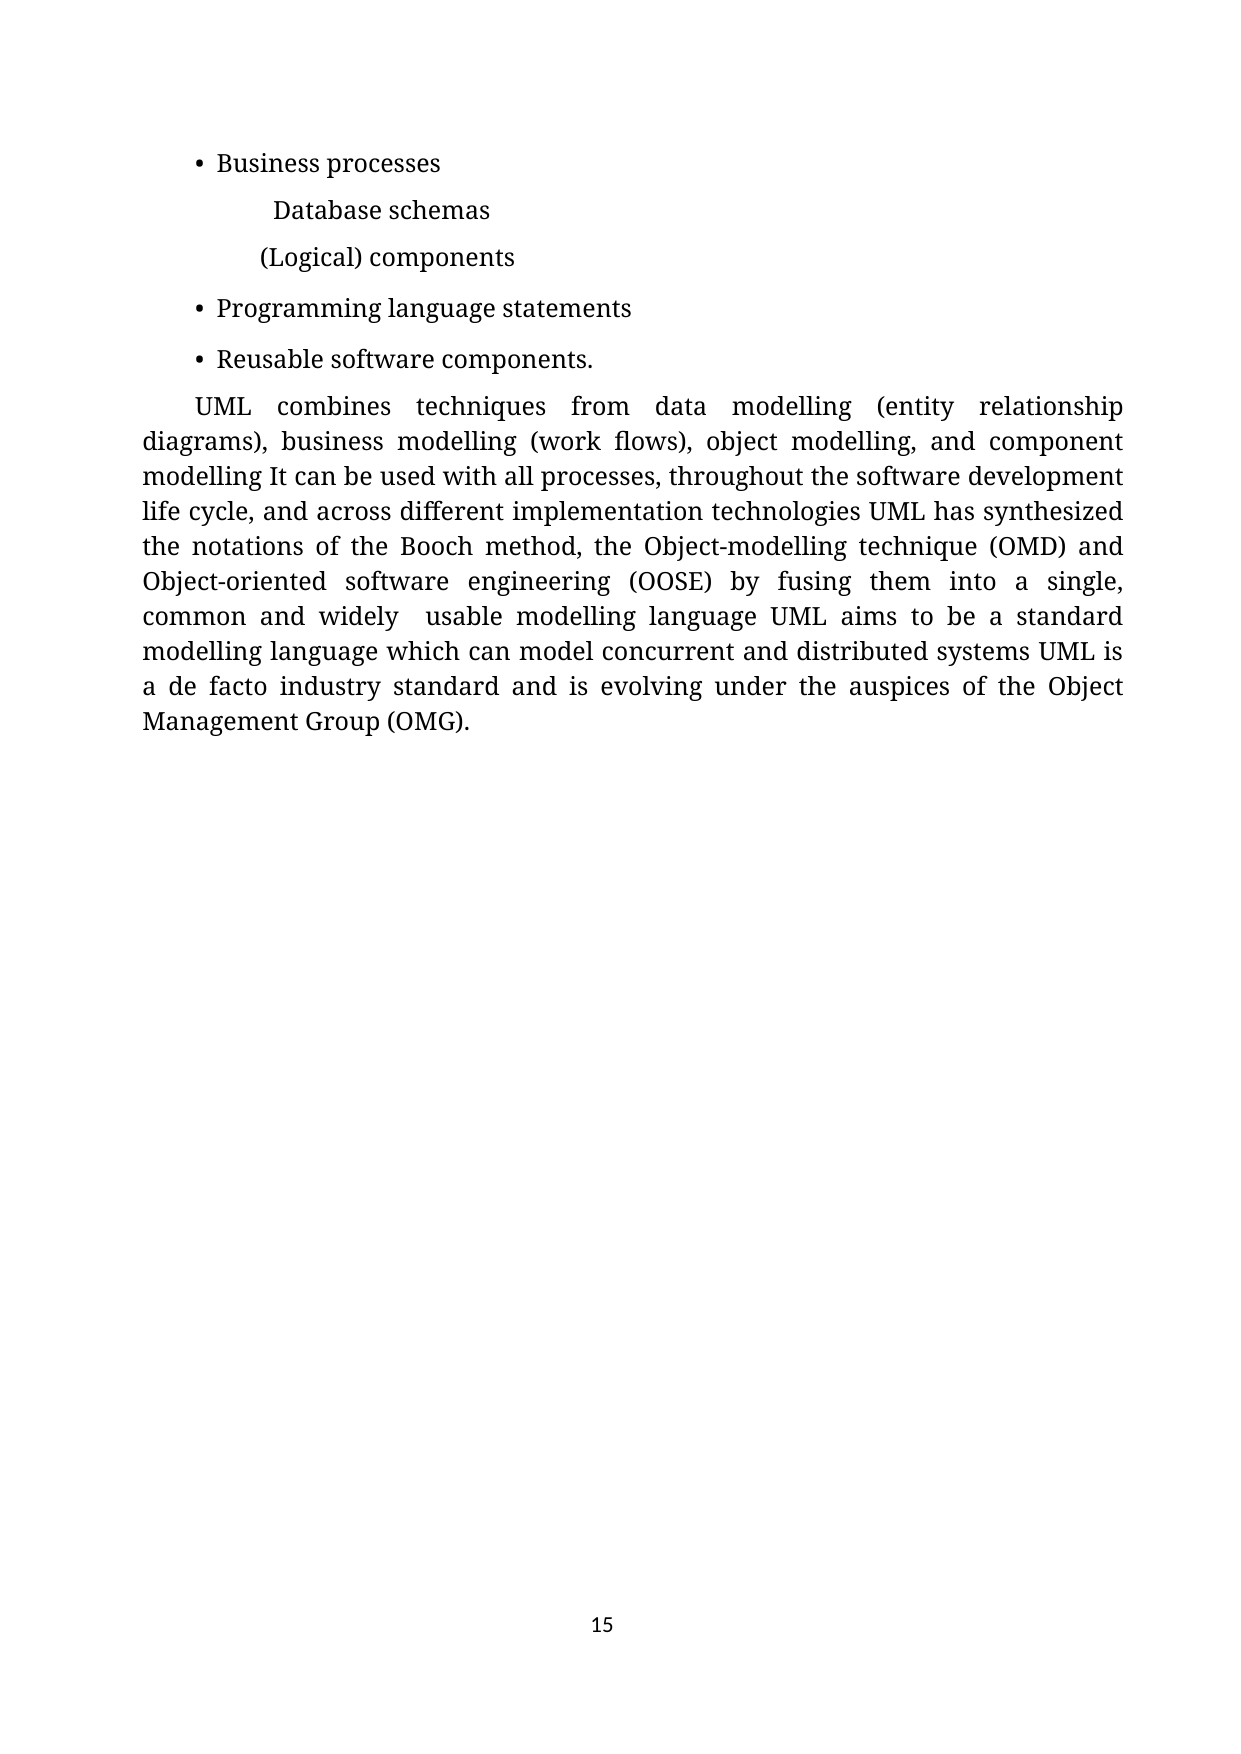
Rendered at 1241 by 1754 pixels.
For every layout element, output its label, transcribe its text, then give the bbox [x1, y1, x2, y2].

list Business processes [195, 146, 1124, 180]
list Programming language statements [195, 291, 1124, 324]
text (Logical) components [195, 239, 1124, 274]
list Reusable software components. [195, 341, 1124, 376]
text UML combines techniques from data modelling (entity relationship diagrams), business modelling (work flows), object modelling, and component modelling It can be used with all processes, throughout the software development life cycle, and across different implementation technologies UML has synthesized the notations of the Booch method, the Object-modelling technique (OMD) and Object-oriented software engineering (OOSE) by fusing them into a single, common and widely usable modelling language UML aims to be a standard modelling language which can model concurrent and distributed systems UML is a de facto industry standard and is evolving under the auspices of the Object Management Group (OMG). [142, 388, 1124, 737]
text Database schemas [195, 193, 1124, 227]
